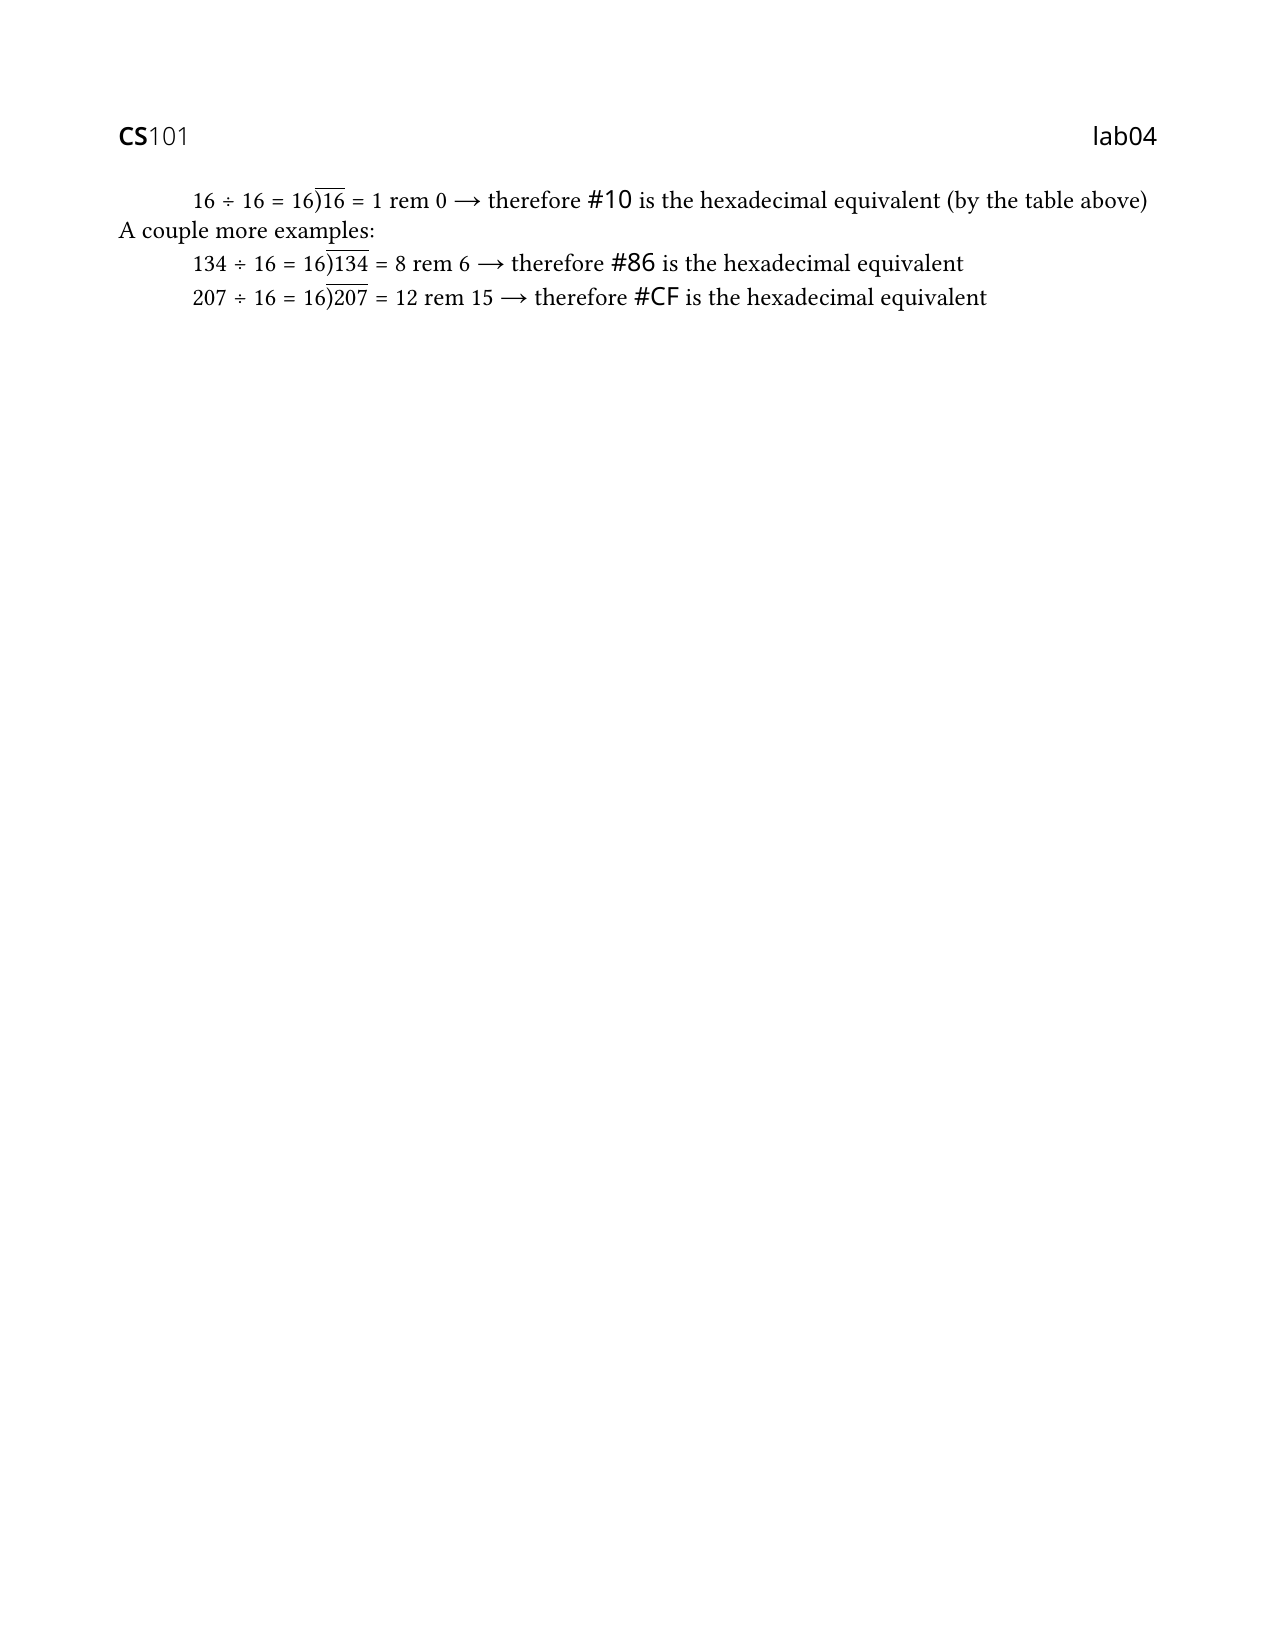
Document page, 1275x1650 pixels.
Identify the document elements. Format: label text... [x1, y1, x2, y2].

text 207 ÷ 16 = 16)207 = 12 rem 15 → therefore #CF is the hexadecimal equivalent [118, 279, 1157, 313]
text 134 ÷ 16 = 16)134 = 8 rem 6 → therefore #86 is the hexadecimal equivalent [118, 245, 1157, 279]
text 16 ÷ 16 = 16)16 = 1 rem 0 → therefore #10 is the hexadecimal equivalent (by the table above) [118, 182, 1157, 216]
text A couple more examples: [118, 216, 1157, 245]
